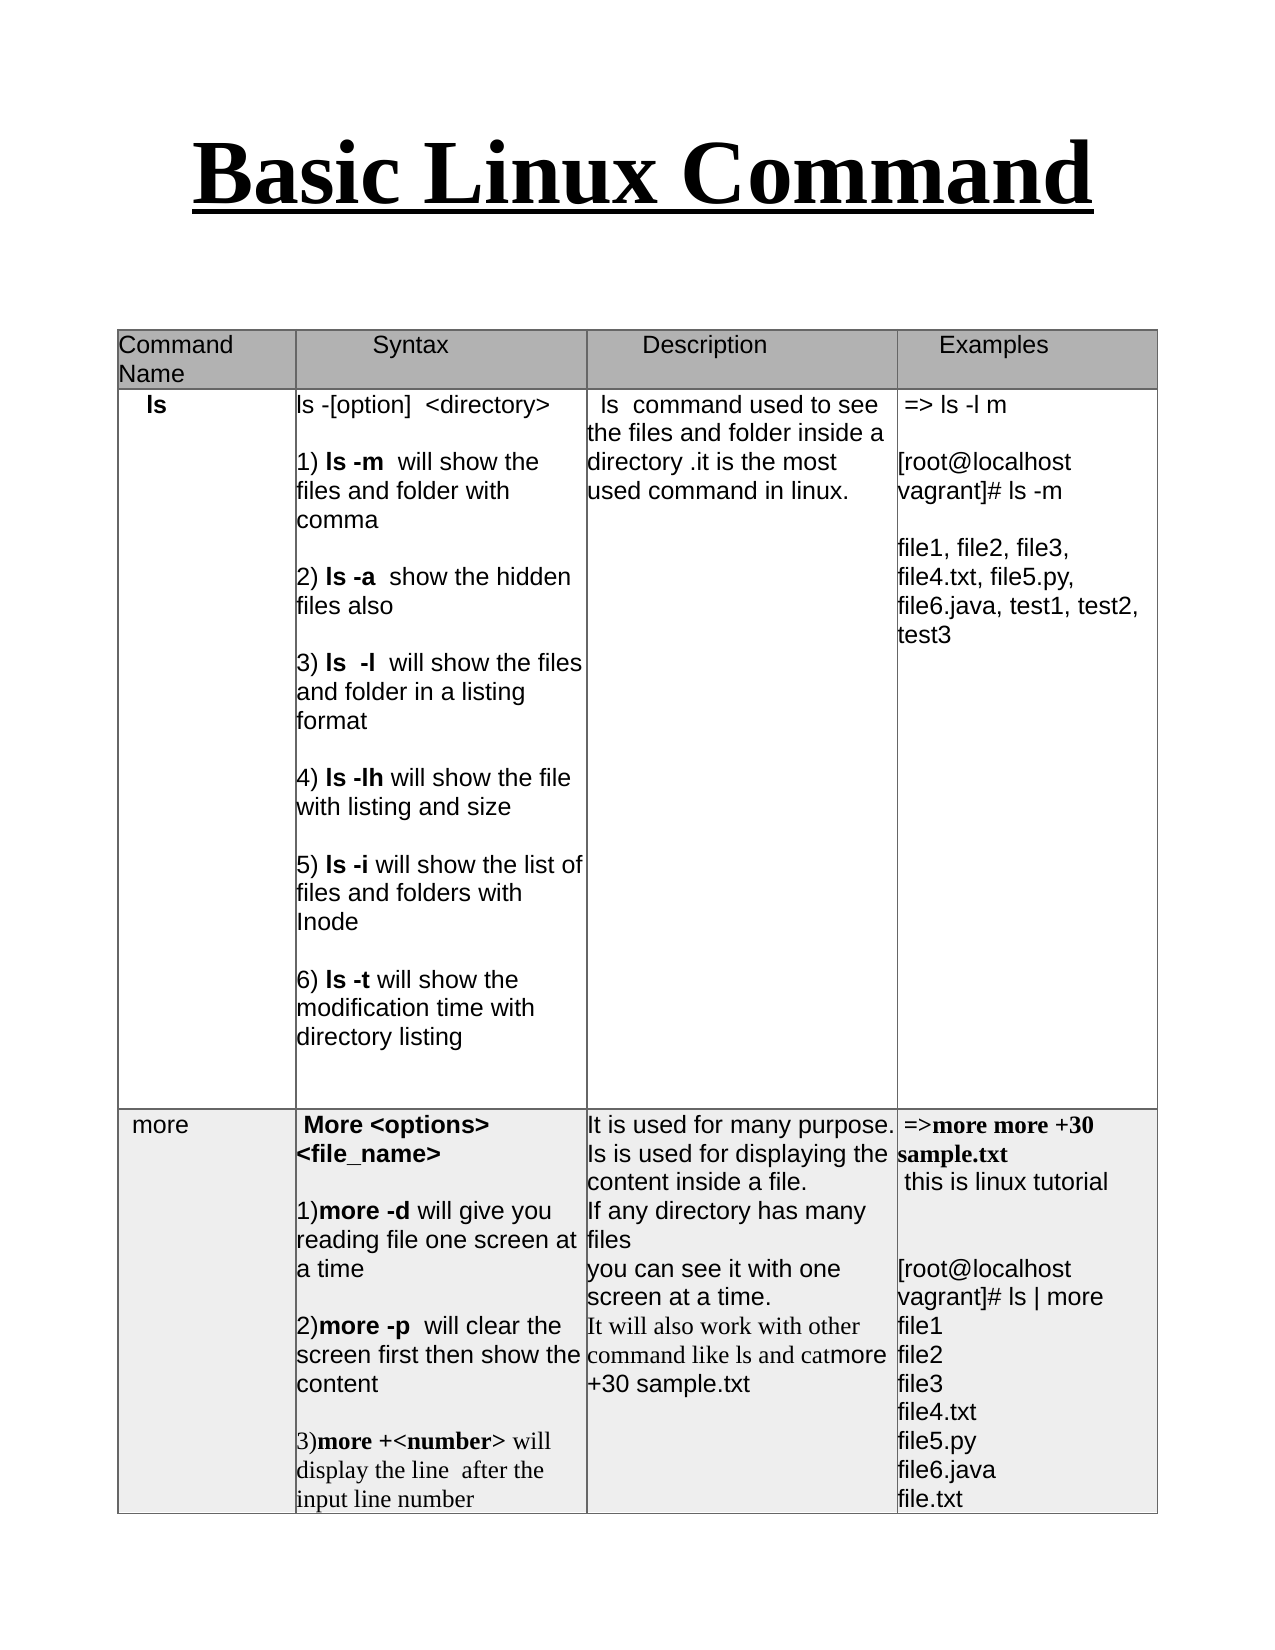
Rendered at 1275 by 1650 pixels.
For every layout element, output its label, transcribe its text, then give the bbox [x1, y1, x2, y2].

text Basic Linux Command [118, 118, 1157, 223]
table_cell =>more more +30 sample.txt this is linux tutorial [root@localhost vagrant]# ls | more file1 file2 file3 file4.txt file5.py file6.java file.txt [898, 1110, 1157, 1512]
table_cell It is used for many purpose. Is is used for displaying the content inside a file. If any directory has many files you can see it with one screen at a time. It will also work with other command like ls and catmore +30 sample.txt [588, 1110, 897, 1512]
table_cell More <options> <file_name> 1)more -d will give you reading file one screen at a time 2)more -p will clear the screen first then show the content 3)more +<number> will display the line after the input line number [297, 1110, 586, 1512]
table_header Syntax [297, 331, 586, 388]
table_cell ls [119, 390, 295, 1108]
table_header Examples [898, 331, 1157, 388]
table_header Command Name [119, 331, 295, 388]
table_cell ls command used to see the files and folder inside a directory .it is the most used command in linux. [588, 390, 897, 1108]
table_cell ls -[option] <directory> 1) ls -m will show the files and folder with comma 2) ls -a show the hidden files also 3) ls -l will show the files and folder in a listing format 4) ls -lh will show the file with listing and size 5) ls -i will show the list of files and folders with Inode 6) ls -t will show the modification time with directory listing [297, 390, 586, 1108]
table_cell => ls -l m [root@localhost vagrant]# ls -m file1, file2, file3, file4.txt, file5.py, file6.java, test1, test2, test3 [898, 390, 1157, 1108]
table_cell more [119, 1110, 295, 1512]
table_header Description [588, 331, 897, 388]
